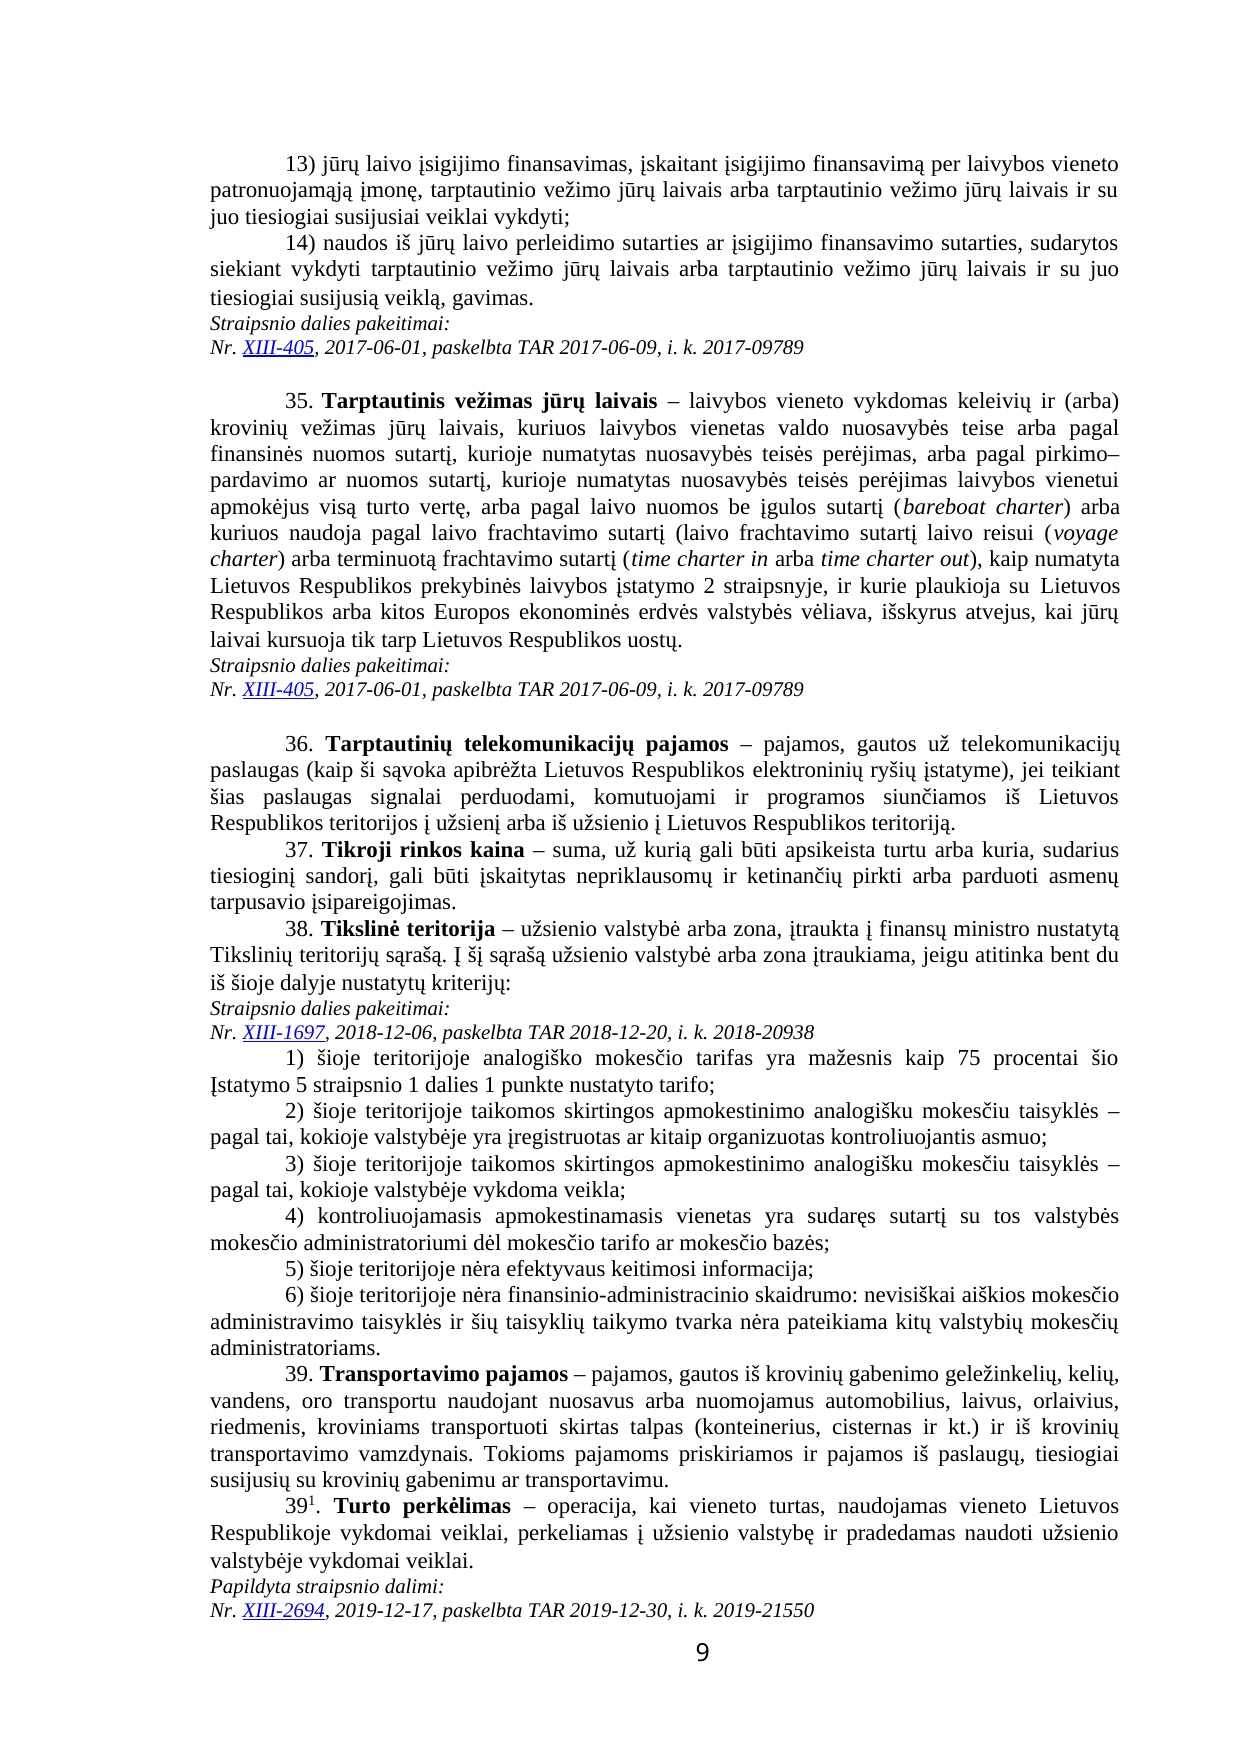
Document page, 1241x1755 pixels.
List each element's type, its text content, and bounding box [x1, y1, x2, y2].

text 6) šioje teritorijoje nėra finansinio-administracinio skaidrumo: nevisiškai aiškios mokesčio administravimo taisyklės ir šių taisyklių taikymo tvarka nėra pateikiama kitų valstybių mokesčių administratoriams. [210, 1281, 1120, 1361]
text Straipsnio dalies pakeitimai: [210, 653, 1120, 677]
text Straipsnio dalies pakeitimai: [210, 311, 1120, 334]
text 4) kontroliuojamasis apmokestinamasis vienetas yra sudaręs sutartį su tos valstybės mokesčio administratoriumi dėl mokesčio tarifo ar mokesčio bazės; [210, 1202, 1120, 1255]
text 35. Tarptautinis vežimas jūrų laivais – laivybos vieneto vykdomas keleivių ir (arba) krovinių vežimas jūrų laivais, kuriuos laivybos vienetas valdo nuosavybės teise arba pagal finansinės nuomos sutartį, kurioje numatytas nuosavybės teisės perėjimas, arba pagal pirkimo–pardavimo ar nuomos sutartį, kurioje numatytas nuosavybės teisės perėjimas laivybos vienetui apmokėjus visą turto vertę, arba pagal laivo nuomos be įgulos sutartį (bareboat charter) arba kuriuos naudoja pagal laivo frachtavimo sutartį (laivo frachtavimo sutartį laivo reisui (voyage charter) arba terminuotą frachtavimo sutartį (time charter in arba time charter out), kaip numatyta Lietuvos Respublikos prekybinės laivybos įstatymo 2 straipsnyje, ir kurie plaukioja su Lietuvos Respublikos arba kitos Europos ekonominės erdvės valstybės vėliava, išskyrus atvejus, kai jūrų laivai kursuoja tik tarp Lietuvos Respublikos uostų. [210, 387, 1120, 653]
text Nr. XIII-405, 2017-06-01, paskelbta TAR 2017-06-09, i. k. 2017-09789 [210, 334, 1120, 359]
text 13) jūrų laivo įsigijimo finansavimas, įskaitant įsigijimo finansavimą per laivybos vieneto patronuojamąją įmonę, tarptautinio vežimo jūrų laivais arba tarptautinio vežimo jūrų laivais ir su juo tiesiogiai susijusiai veiklai vykdyti; [210, 150, 1120, 229]
text 2) šioje teritorijoje taikomos skirtingos apmokestinimo analogišku mokesčiu taisyklės – pagal tai, kokioje valstybėje yra įregistruotas ar kitaip organizuotas kontroliuojantis asmuo; [210, 1097, 1120, 1150]
text Papildyta straipsnio dalimi: [210, 1574, 1120, 1598]
text Nr. XIII-405, 2017-06-01, paskelbta TAR 2017-06-09, i. k. 2017-09789 [210, 677, 1120, 701]
text 36. Tarptautinių telekomunikacijų pajamos – pajamos, gautos už telekomunikacijų paslaugas (kaip ši sąvoka apibrėžta Lietuvos Respublikos elektroninių ryšių įstatyme), jei teikiant šias paslaugas signalai perduodami, komutuojami ir programos siunčiamos iš Lietuvos Respublikos teritorijos į užsienį arba iš užsienio į Lietuvos Respublikos teritoriją. [210, 730, 1120, 836]
text 391. Turto perkėlimas – operacija, kai vieneto turtas, naudojamas vieneto Lietuvos Respublikoje vykdomai veiklai, perkeliamas į užsienio valstybę ir pradedamas naudoti užsienio valstybėje vykdomai veiklai. [210, 1492, 1120, 1574]
text Nr. XIII-2694, 2019-12-17, paskelbta TAR 2019-12-30, i. k. 2019-21550 [210, 1598, 1120, 1622]
text 38. Tikslinė teritorija – užsienio valstybė arba zona, įtraukta į finansų ministro nustatytą Tikslinių teritorijų sąrašą. Į šį sąrašą užsienio valstybė arba zona įtraukiama, jeigu atitinka bent du iš šioje dalyje nustatytų kriterijų: [210, 915, 1120, 996]
text Straipsnio dalies pakeitimai: [210, 996, 1120, 1020]
text 39. Transportavimo pajamos – pajamos, gautos iš krovinių gabenimo geležinkelių, kelių, vandens, oro transportu naudojant nuosavus arba nuomojamus automobilius, laivus, orlaivius, riedmenis, kroviniams transportuoti skirtas talpas (konteinerius, cisternas ir kt.) ir iš krovinių transportavimo vamzdynais. Tokioms pajamoms priskiriamos ir pajamos iš paslaugų, tiesiogiai susijusių su krovinių gabenimu ar transportavimu. [210, 1361, 1120, 1492]
text 3) šioje teritorijoje taikomos skirtingos apmokestinimo analogišku mokesčiu taisyklės – pagal tai, kokioje valstybėje vykdoma veikla; [210, 1150, 1120, 1202]
text 1) šioje teritorijoje analogiško mokesčio tarifas yra mažesnis kaip 75 procentai šio Įstatymo 5 straipsnio 1 dalies 1 punkte nustatyto tarifo; [210, 1044, 1120, 1097]
text 37. Tikroji rinkos kaina – suma, už kurią gali būti apsikeista turtu arba kuria, sudarius tiesioginį sandorį, gali būti įskaitytas nepriklausomų ir ketinančių pirkti arba parduoti asmenų tarpusavio įsipareigojimas. [210, 836, 1120, 915]
text 5) šioje teritorijoje nėra efektyvaus keitimosi informacija; [210, 1255, 1120, 1281]
text Nr. XIII-1697, 2018-12-06, paskelbta TAR 2018-12-20, i. k. 2018-20938 [210, 1020, 1120, 1044]
text 14) naudos iš jūrų laivo perleidimo sutarties ar įsigijimo finansavimo sutarties, sudarytos siekiant vykdyti tarptautinio vežimo jūrų laivais arba tarptautinio vežimo jūrų laivais ir su juo tiesiogiai susijusią veiklą, gavimas. [210, 229, 1120, 311]
